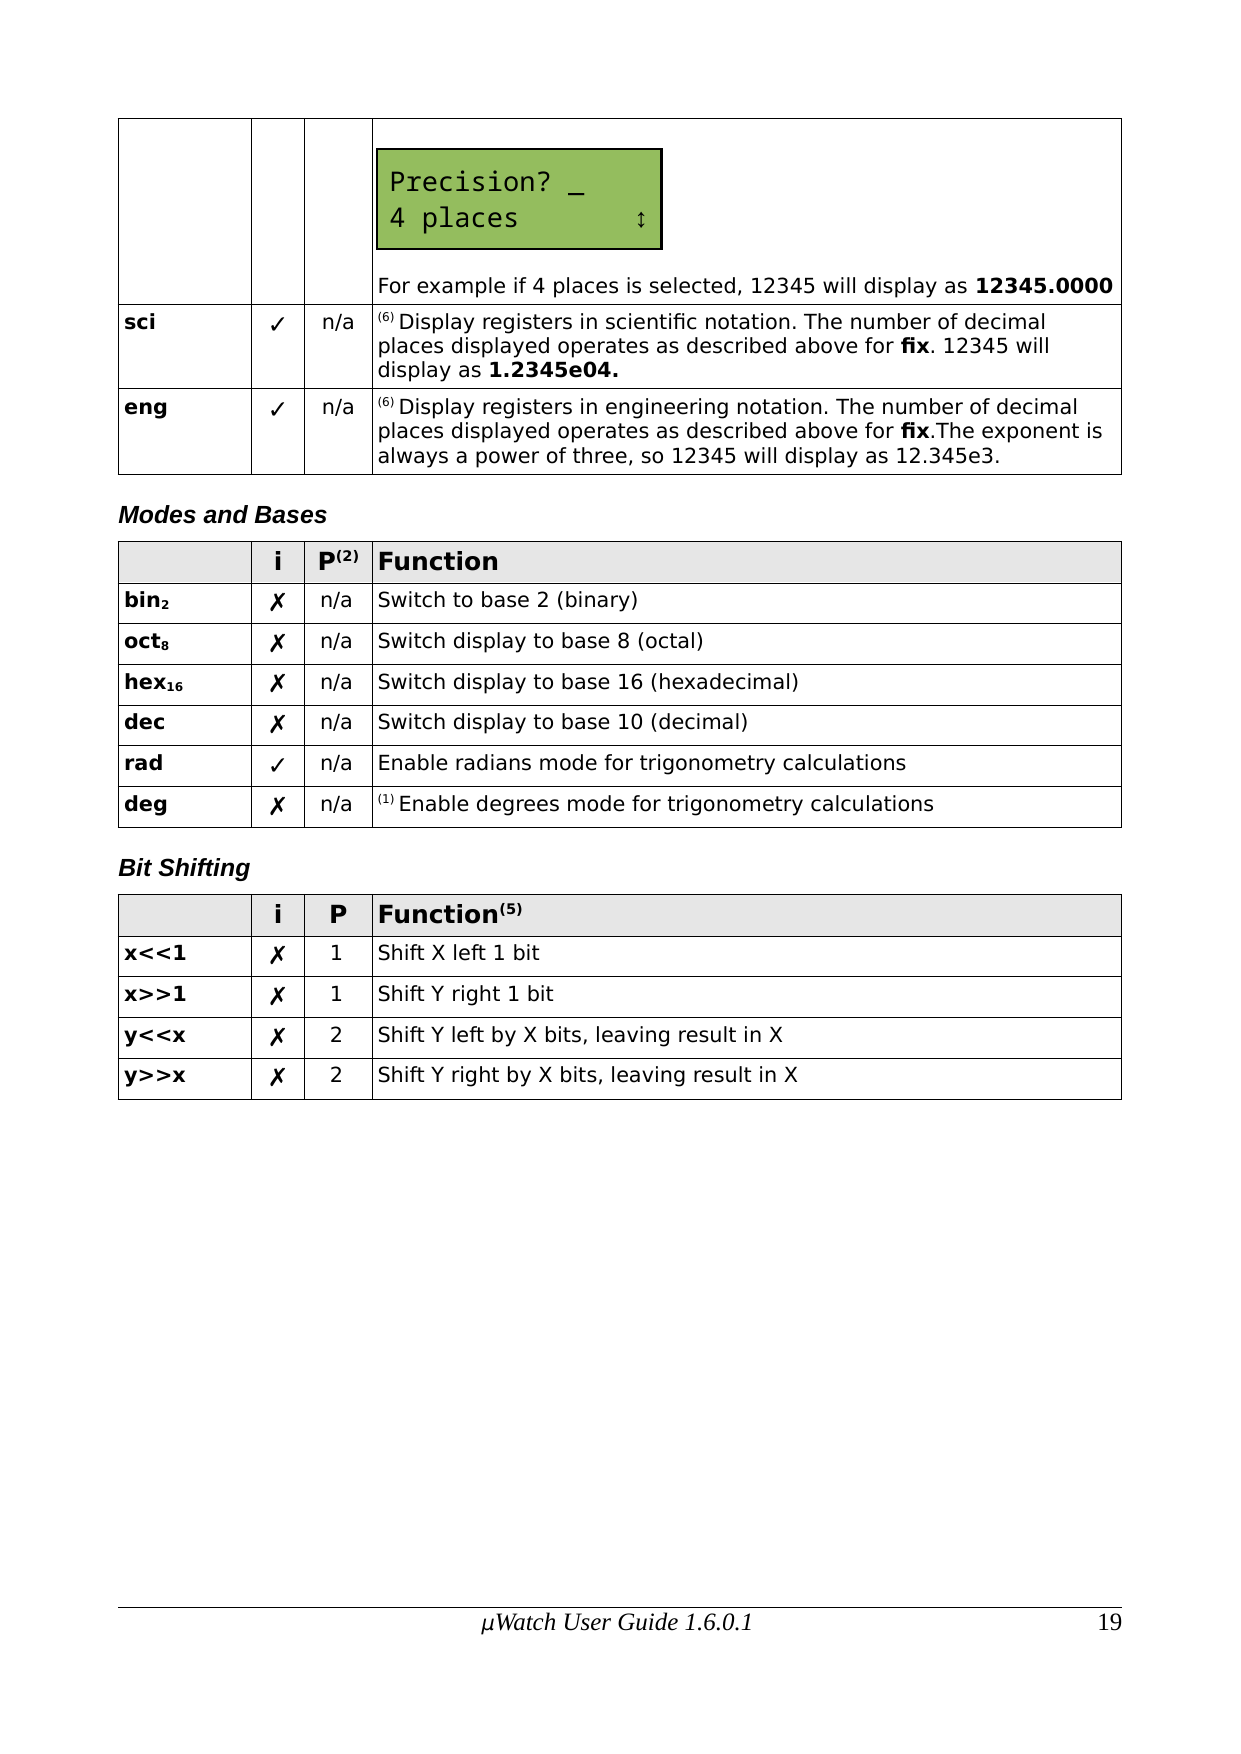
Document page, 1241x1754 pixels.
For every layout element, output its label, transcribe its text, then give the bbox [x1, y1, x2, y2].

table_cell ✗ [252, 937, 304, 976]
table_cell 2 [305, 1018, 372, 1058]
table_cell ✗ [252, 977, 304, 1017]
table_cell ✗ [252, 787, 304, 827]
table_cell ✗ [252, 584, 304, 623]
table_cell x<<1 [119, 937, 251, 976]
table_cell n/a [305, 389, 372, 474]
table_cell ✗ [252, 1059, 304, 1098]
table_cell Switch display to base 8 (octal) [373, 624, 1121, 664]
table_cell ✗ [252, 624, 304, 664]
table_header Function(5) [373, 895, 1121, 936]
table_cell (1) Enable degrees mode for trigonometry calculations [373, 787, 1121, 827]
table_cell deg [119, 787, 251, 827]
subtitle Bit Shifting [118, 853, 1122, 881]
table_cell Shift Y left by X bits, leaving result in X [373, 1018, 1121, 1058]
table_cell Shift X left 1 bit [373, 937, 1121, 976]
table_cell 2 [305, 1059, 372, 1098]
table_cell ✓ [252, 389, 304, 474]
table_cell ✗ [252, 665, 304, 704]
table_cell [252, 119, 304, 304]
table_cell n/a [305, 584, 372, 623]
table_cell x>>1 [119, 977, 251, 1017]
table_header P(2) [305, 542, 372, 582]
table_cell Shift Y right by X bits, leaving result in X [373, 1059, 1121, 1098]
subtitle Modes and Bases [118, 500, 1122, 528]
table_cell sci [119, 305, 251, 388]
table_header P [305, 895, 372, 936]
table_cell Shift Y right 1 bit [373, 977, 1121, 1017]
table_cell For example if 4 places is selected, 12345 will display as 12345.0000 [373, 119, 1121, 304]
table_cell [119, 119, 251, 304]
table_cell ✓ [252, 746, 304, 786]
table_cell 1 [305, 937, 372, 976]
table_cell Enable radians mode for trigonometry calculations [373, 746, 1121, 786]
table_cell y<<x [119, 1018, 251, 1058]
table_cell [305, 119, 372, 304]
table_cell eng [119, 389, 251, 474]
table_header i [252, 542, 304, 582]
table_cell n/a [305, 746, 372, 786]
table_cell bin2 [119, 584, 251, 623]
table_cell dec [119, 706, 251, 745]
table_header [119, 895, 251, 936]
table_cell rad [119, 746, 251, 786]
table_cell (6) Display registers in scientific notation. The number of decimal places displayed operates as described above for fix. 12345 will display as 1.2345e04. [373, 305, 1121, 388]
table_cell hex16 [119, 665, 251, 704]
table_cell ✓ [252, 305, 304, 388]
table_cell Switch to base 2 (binary) [373, 584, 1121, 623]
table_cell y>>x [119, 1059, 251, 1098]
table_cell n/a [305, 706, 372, 745]
table_cell 1 [305, 977, 372, 1017]
table_cell n/a [305, 787, 372, 827]
table_cell n/a [305, 305, 372, 388]
table_cell ✗ [252, 1018, 304, 1058]
table_cell ✗ [252, 706, 304, 745]
table_header Function [373, 542, 1121, 582]
table_cell Switch display to base 10 (decimal) [373, 706, 1121, 745]
table_cell Switch display to base 16 (hexadecimal) [373, 665, 1121, 704]
table_cell n/a [305, 665, 372, 704]
table_cell oct8 [119, 624, 251, 664]
table_header i [252, 895, 304, 936]
table_cell (6) Display registers in engineering notation. The number of decimal places displayed operates as described above for fix.The exponent is always a power of three, so 12345 will display as 12.345e3. [373, 389, 1121, 474]
table_cell n/a [305, 624, 372, 664]
table_header Precision? _ 4 places ↕ [378, 150, 660, 248]
table_header [119, 542, 251, 582]
